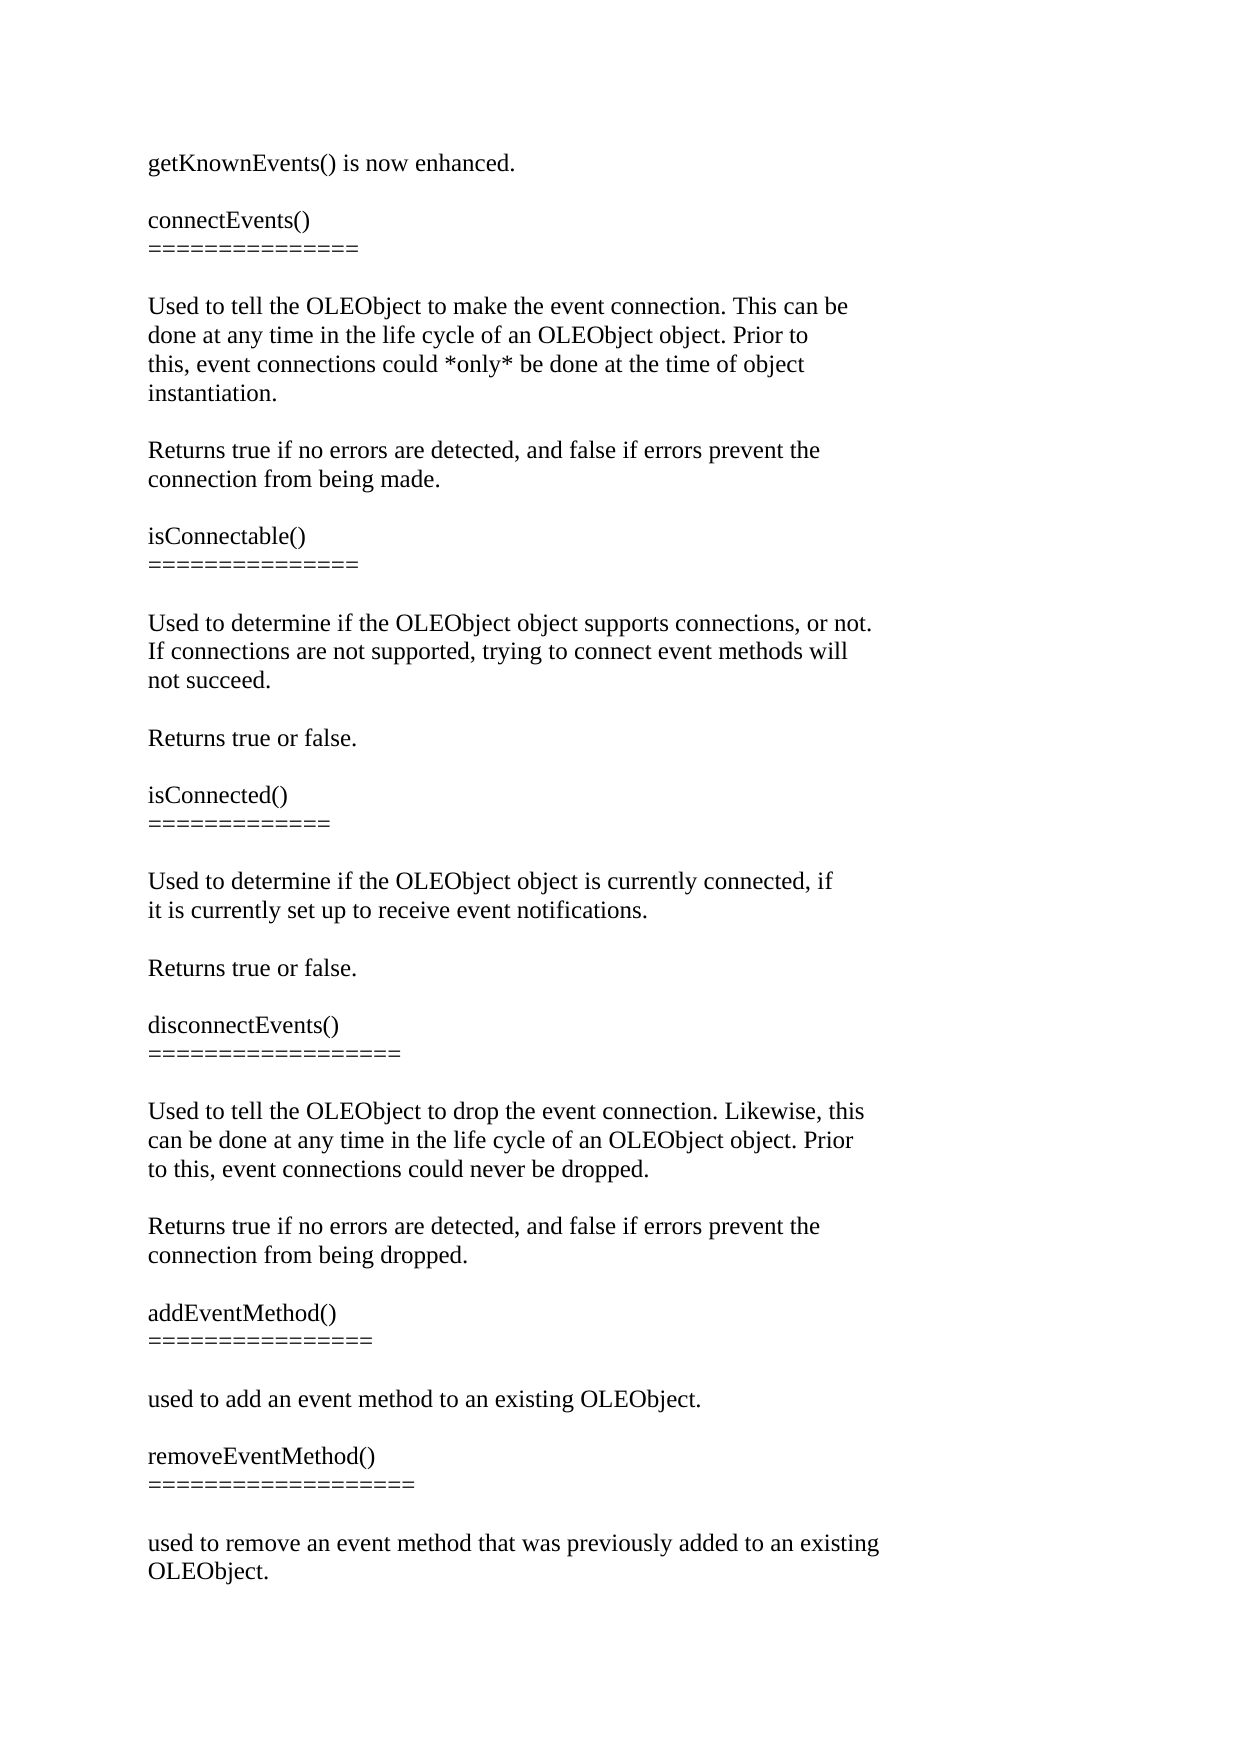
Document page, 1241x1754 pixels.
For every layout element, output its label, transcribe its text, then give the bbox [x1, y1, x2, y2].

text getKnownEvents() is now enhanced. connectEvents() =============== Used to tell the OLEObject to make the event connection. This can be done at any time in the life cycle of an OLEObject object. Prior to this, event connections could *only* be done at the time of object instantiation. Returns true if no errors are detected, and false if errors prevent the connection from being made. isConnectable() =============== Used to determine if the OLEObject object supports connections, or not. If connections are not supported, trying to connect event methods will not succeed. Returns true or false. isConnected() ============= Used to determine if the OLEObject object is currently connected, if it is currently set up to receive event notifications. Returns true or false. disconnectEvents() ================== Used to tell the OLEObject to drop the event connection. Likewise, this can be done at any time in the life cycle of an OLEObject object. Prior to this, event connections could never be dropped. Returns true if no errors are detected, and false if errors prevent the connection from being dropped. addEventMethod() ================ used to add an event method to an existing OLEObject. removeEventMethod() =================== used to remove an event method that was previously added to an existing OLEObject. [148, 148, 1093, 1585]
